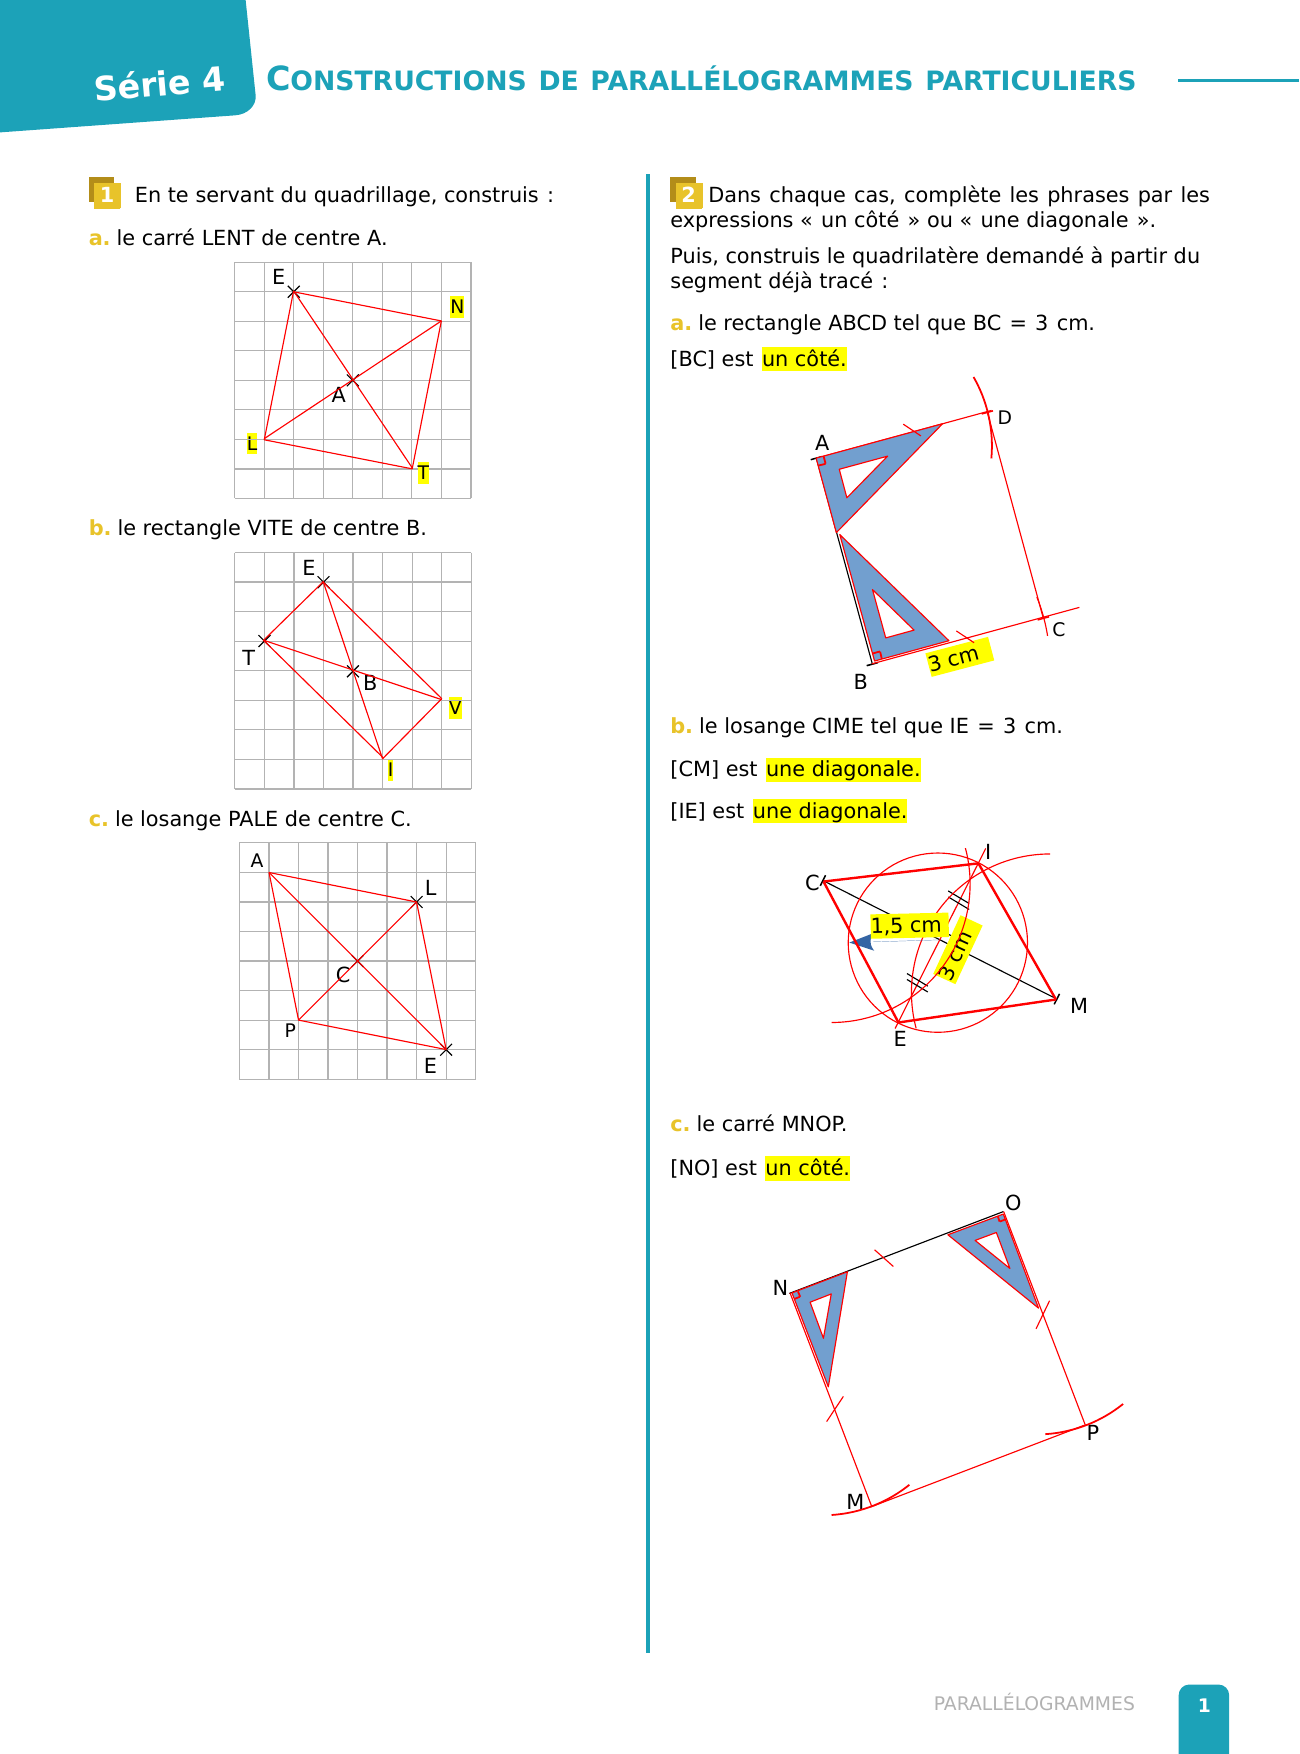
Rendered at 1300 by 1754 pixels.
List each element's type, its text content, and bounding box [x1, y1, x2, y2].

text [IE] est une diagonale. [670, 785, 1211, 827]
subtitle En te servant du quadrillage, construis : [114, 177, 629, 208]
subtitle le losange CIME tel que IE = 3 cm. [670, 714, 1211, 738]
text [NO] est un côté. [670, 1143, 1211, 1184]
subtitle Dans chaque cas, complète les phrases par les expressions « un côté » ou « une diagonale ». [670, 177, 1211, 232]
subtitle le rectangle ABCD tel que BC = 3 cm. [670, 311, 1211, 335]
subtitle le losange PALE de centre C. [88, 807, 629, 831]
subtitle le rectangle VITE de centre B. [88, 516, 629, 541]
subtitle le carré MNOP. [670, 1112, 1211, 1137]
subtitle [BC] est un côté. [847, 347, 1205, 371]
subtitle le carré LENT de centre A. [88, 226, 629, 250]
subtitle Puis, construis le quadrilatère demandé à partir du segment déjà tracé : [670, 244, 1205, 293]
subtitle [BC] est un côté. [670, 347, 762, 371]
text [CM] est une diagonale. [670, 744, 1211, 785]
